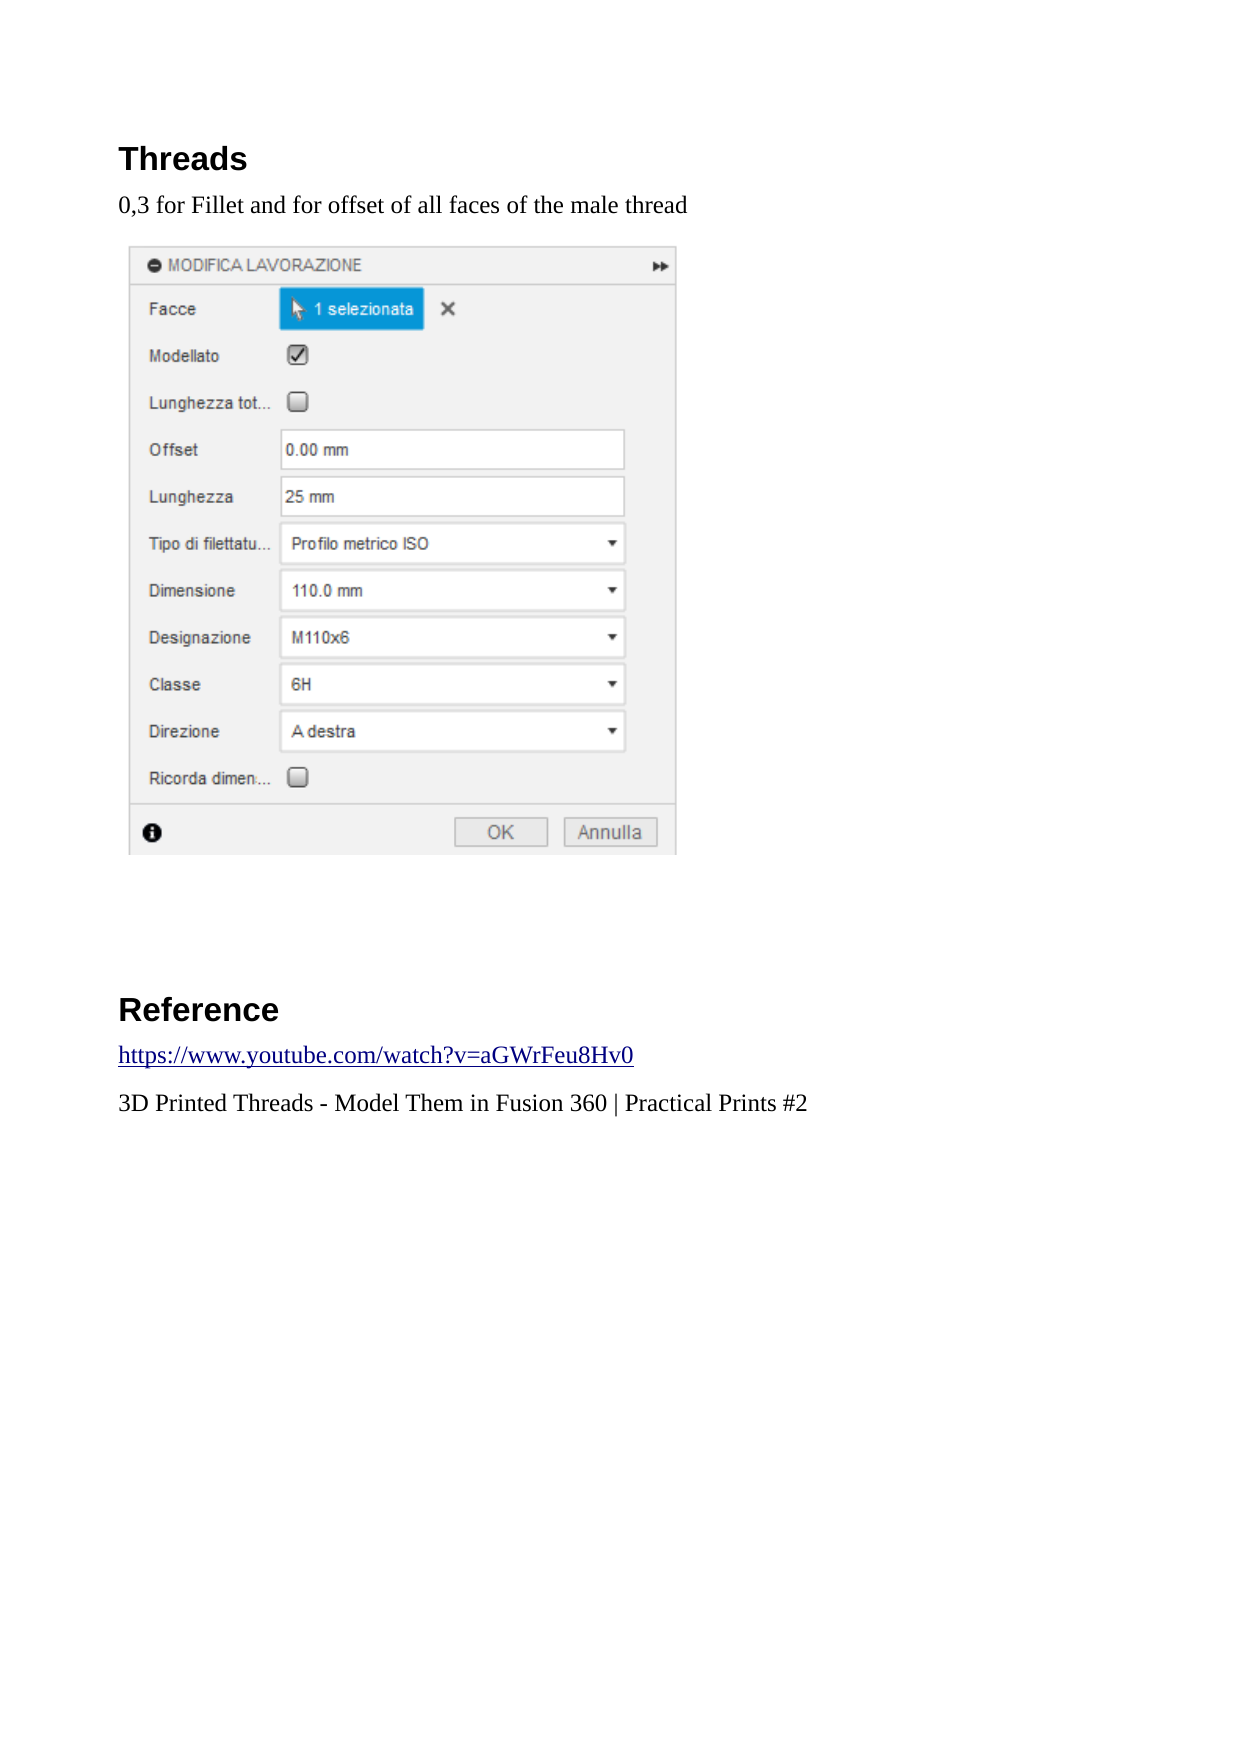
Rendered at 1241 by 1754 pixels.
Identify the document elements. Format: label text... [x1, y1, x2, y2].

subtitle Reference [118, 990, 1122, 1028]
text 3D Printed Threads - Model Them in Fusion 360 | Practical Prints #2 [118, 1088, 1122, 1117]
text https://www.youtube.com/watch?v=aGWrFeu8Hv0 [118, 1041, 1122, 1069]
subtitle Threads [118, 139, 1122, 177]
picture [118, 237, 679, 855]
text 0,3 for Fillet and for offset of all faces of the male thread [118, 190, 1122, 219]
